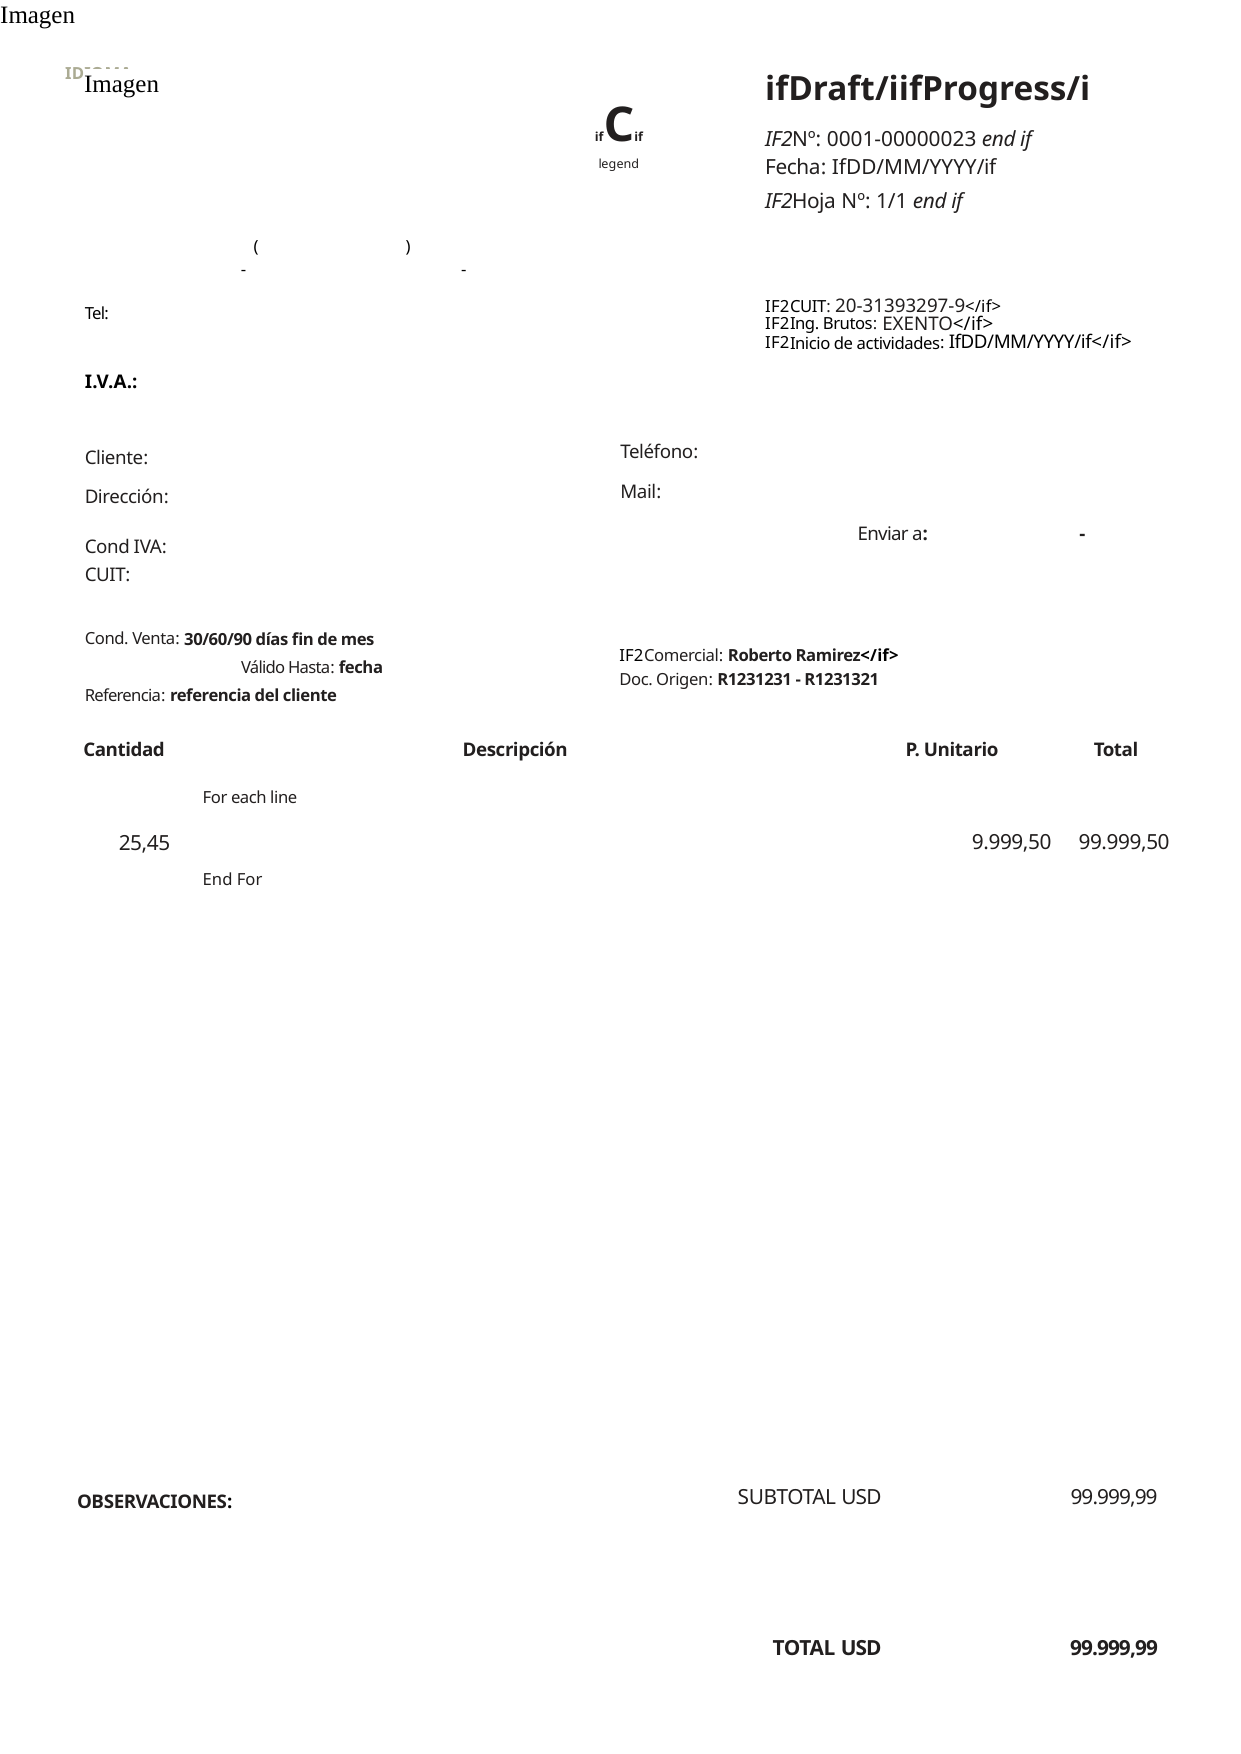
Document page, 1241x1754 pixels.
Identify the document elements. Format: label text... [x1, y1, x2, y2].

table_cell 25,45 [65, 820, 183, 862]
table_cell [65, 862, 183, 903]
table_cell [848, 862, 1057, 903]
table_header [65, 780, 183, 820]
table_cell End For [183, 862, 847, 903]
table_header For each line [183, 780, 847, 820]
table_cell <line.name> [183, 820, 847, 862]
table_cell 9.999,50 [848, 820, 1057, 862]
table_cell 99.999,50 [1057, 820, 1175, 862]
table_cell [1057, 862, 1175, 903]
table_header [1057, 780, 1175, 820]
table_header [848, 780, 1057, 820]
